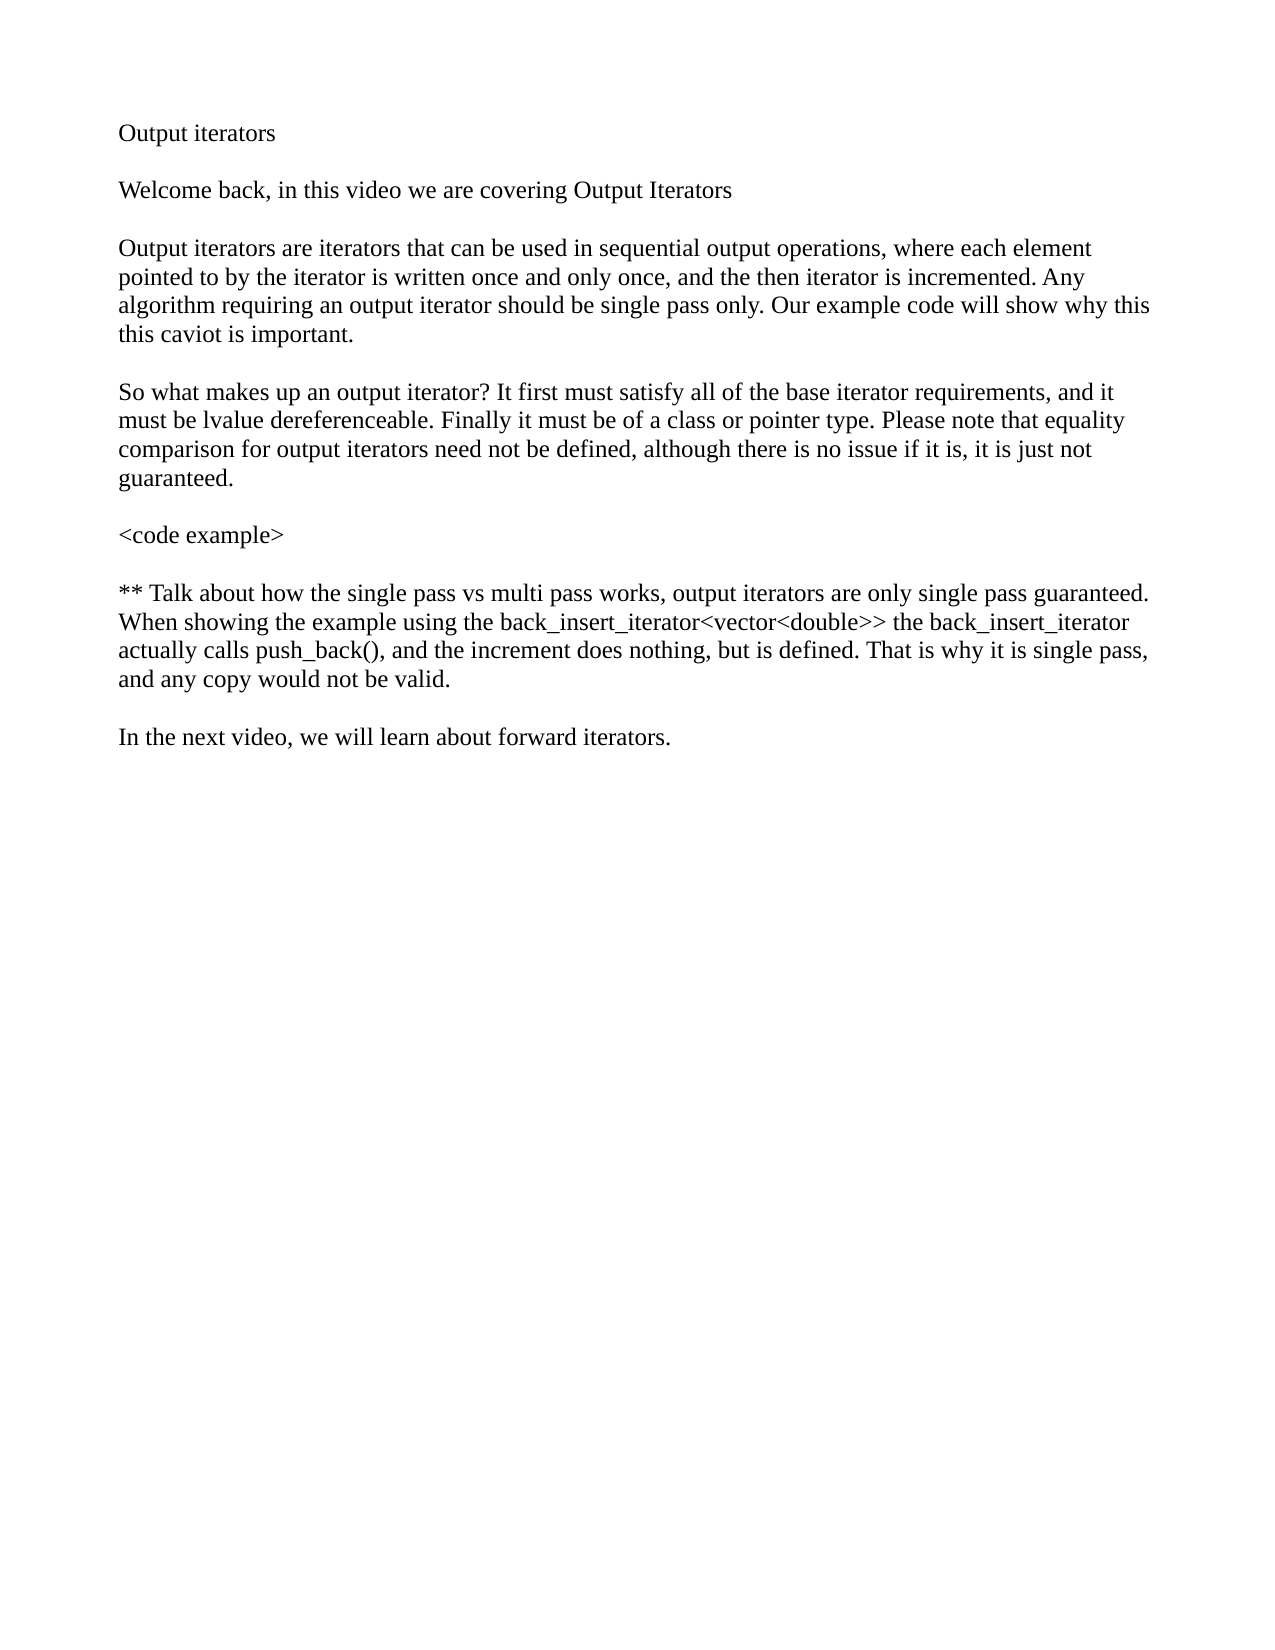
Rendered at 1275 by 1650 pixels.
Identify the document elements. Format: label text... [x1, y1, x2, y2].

text So what makes up an output iterator? It first must satisfy all of the base iterator requirements, and it must be lvalue dereferenceable. Finally it must be of a class or pointer type. Please note that equality comparison for output iterators need not be defined, although there is no issue if it is, it is just not guaranteed. [118, 377, 1157, 492]
text Welcome back, in this video we are covering Output Iterators [118, 176, 1157, 204]
text ** Talk about how the single pass vs multi pass works, output iterators are only single pass guaranteed. When showing the example using the back_insert_iterator<vector<double>> the back_insert_iterator actually calls push_back(), and the increment does nothing, but is defined. That is why it is single pass, and any copy would not be valid. [118, 578, 1157, 693]
text <code example> [118, 521, 1157, 549]
text Output iterators [118, 118, 1157, 147]
text In the next video, we will learn about forward iterators. [118, 722, 1157, 751]
text Output iterators are iterators that can be used in sequential output operations, where each element pointed to by the iterator is written once and only once, and the then iterator is incremented. Any algorithm requiring an output iterator should be single pass only. Our example code will show why this this caviot is important. [118, 233, 1157, 348]
